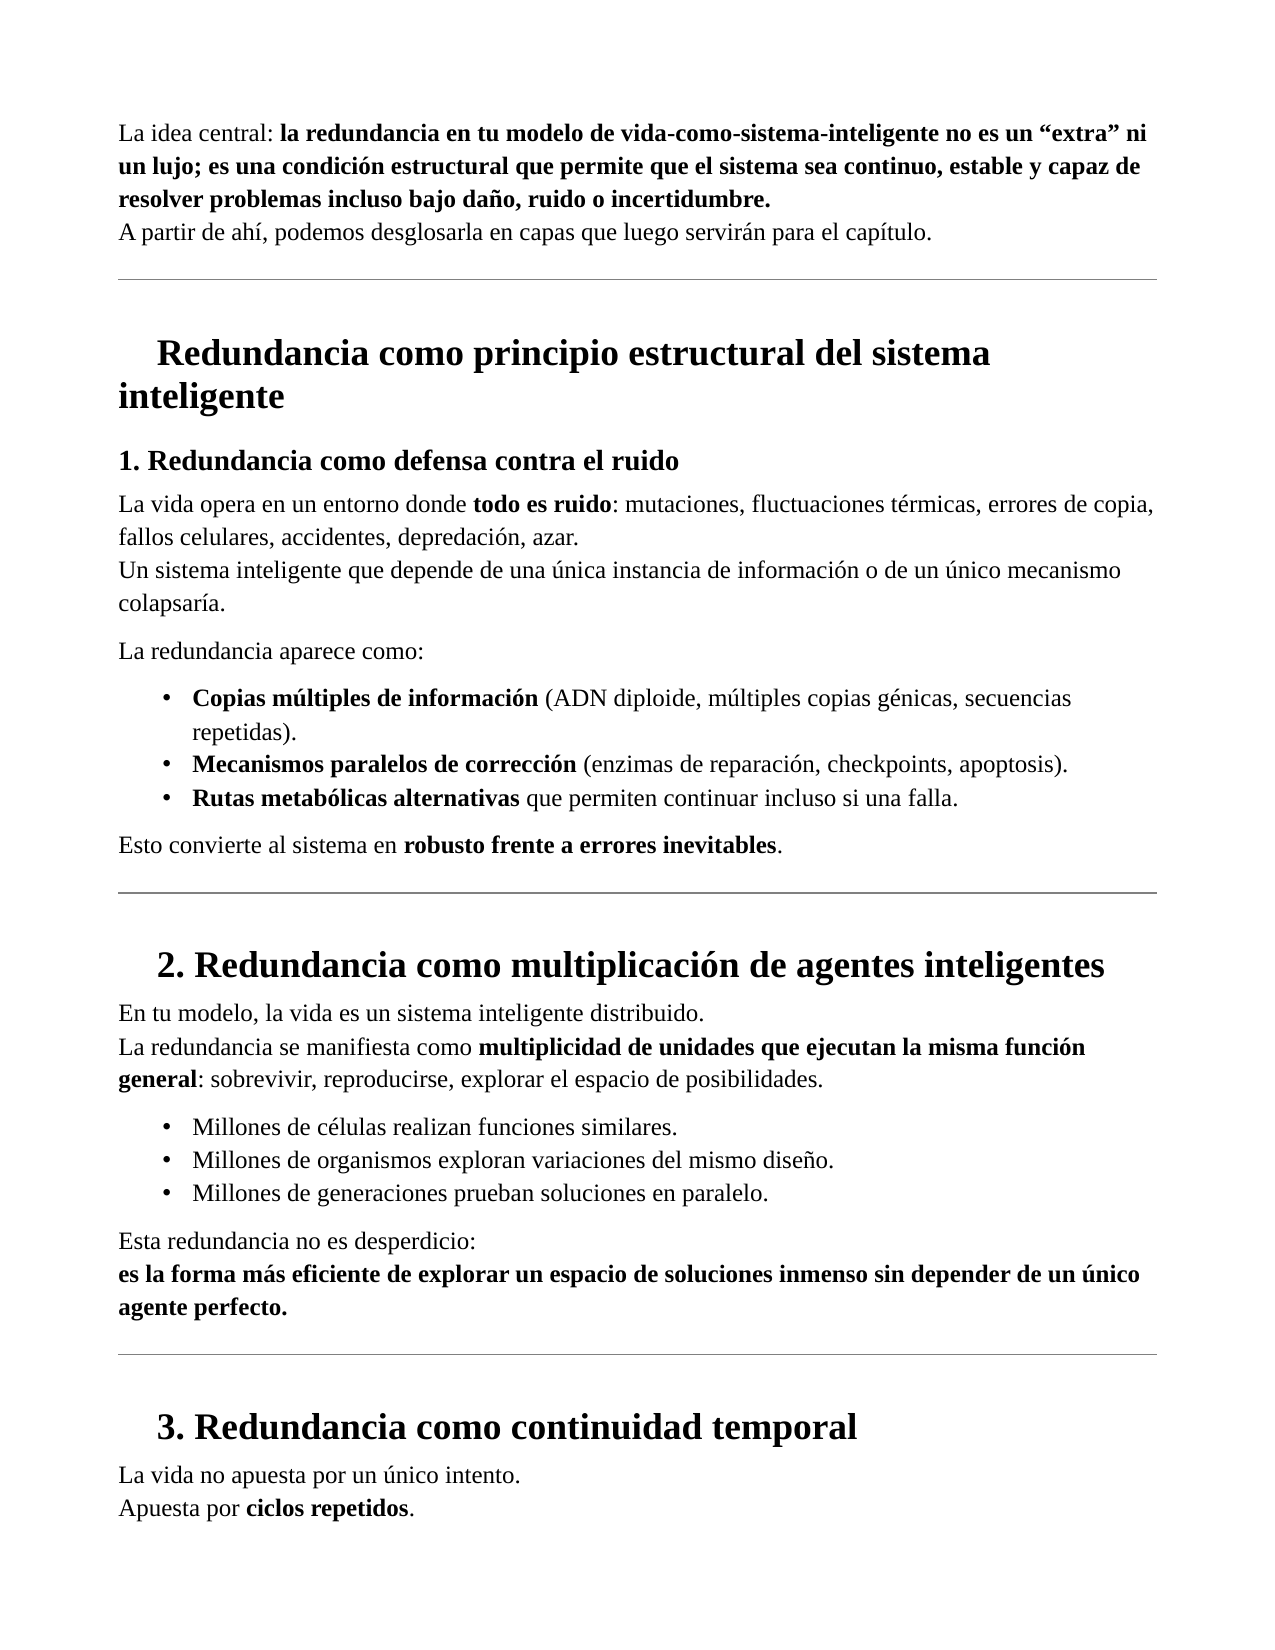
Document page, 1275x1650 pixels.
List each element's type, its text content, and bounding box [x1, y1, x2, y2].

text La redundancia aparece como: [118, 636, 1157, 665]
list Rutas metabólicas alternativas que permiten continuar incluso si una falla. [162, 783, 1157, 811]
list Mecanismos paralelos de corrección (enzimas de reparación, checkpoints, apoptosis). [162, 749, 1157, 778]
text La vida no apuesta por un único intento. Apuesta por ciclos repetidos. [118, 1460, 1157, 1522]
text En tu modelo, la vida es un sistema inteligente distribuido. La redundancia se manifiesta como multiplicidad de unidades que ejecutan la misma función general: sobrevivir, reproducirse, explorar el espacio de posibilidades. [118, 998, 1157, 1093]
list Copias múltiples de información (ADN diploide, múltiples copias génicas, secuencias repetidas). [162, 683, 1157, 745]
list Millones de generaciones prueban soluciones en paralelo. [162, 1178, 1157, 1207]
text La idea central: la redundancia en tu modelo de vida‑como‑sistema‑inteligente no es un “extra” ni un lujo; es una condición estructural que permite que el sistema sea continuo, estable y capaz de resolver problemas incluso bajo daño, ruido o incertidumbre. A partir de ahí, podemos desglosarla en capas que luego servirán para el capítulo. [118, 118, 1157, 246]
subtitle 🧩 Redundancia como principio estructural del sistema inteligente [118, 330, 1157, 416]
text Esto convierte al sistema en robusto frente a errores inevitables. [118, 830, 1157, 859]
subtitle 🔁 3. Redundancia como continuidad temporal [118, 1404, 1157, 1448]
text Esta redundancia no es desperdicio: es la forma más eficiente de explorar un espacio de soluciones inmenso sin depender de un único agente perfecto. [118, 1226, 1157, 1321]
text La vida opera en un entorno donde todo es ruido: mutaciones, fluctuaciones térmicas, errores de copia, fallos celulares, accidentes, depredación, azar. Un sistema inteligente que depende de una única instancia de información o de un único mecanismo colapsaría. [118, 489, 1157, 617]
subtitle 1. Redundancia como defensa contra el ruido [118, 443, 1157, 477]
list Millones de organismos exploran variaciones del mismo diseño. [162, 1145, 1157, 1174]
subtitle 🌱 2. Redundancia como multiplicación de agentes inteligentes [118, 943, 1157, 986]
list Millones de células realizan funciones similares. [162, 1112, 1157, 1141]
